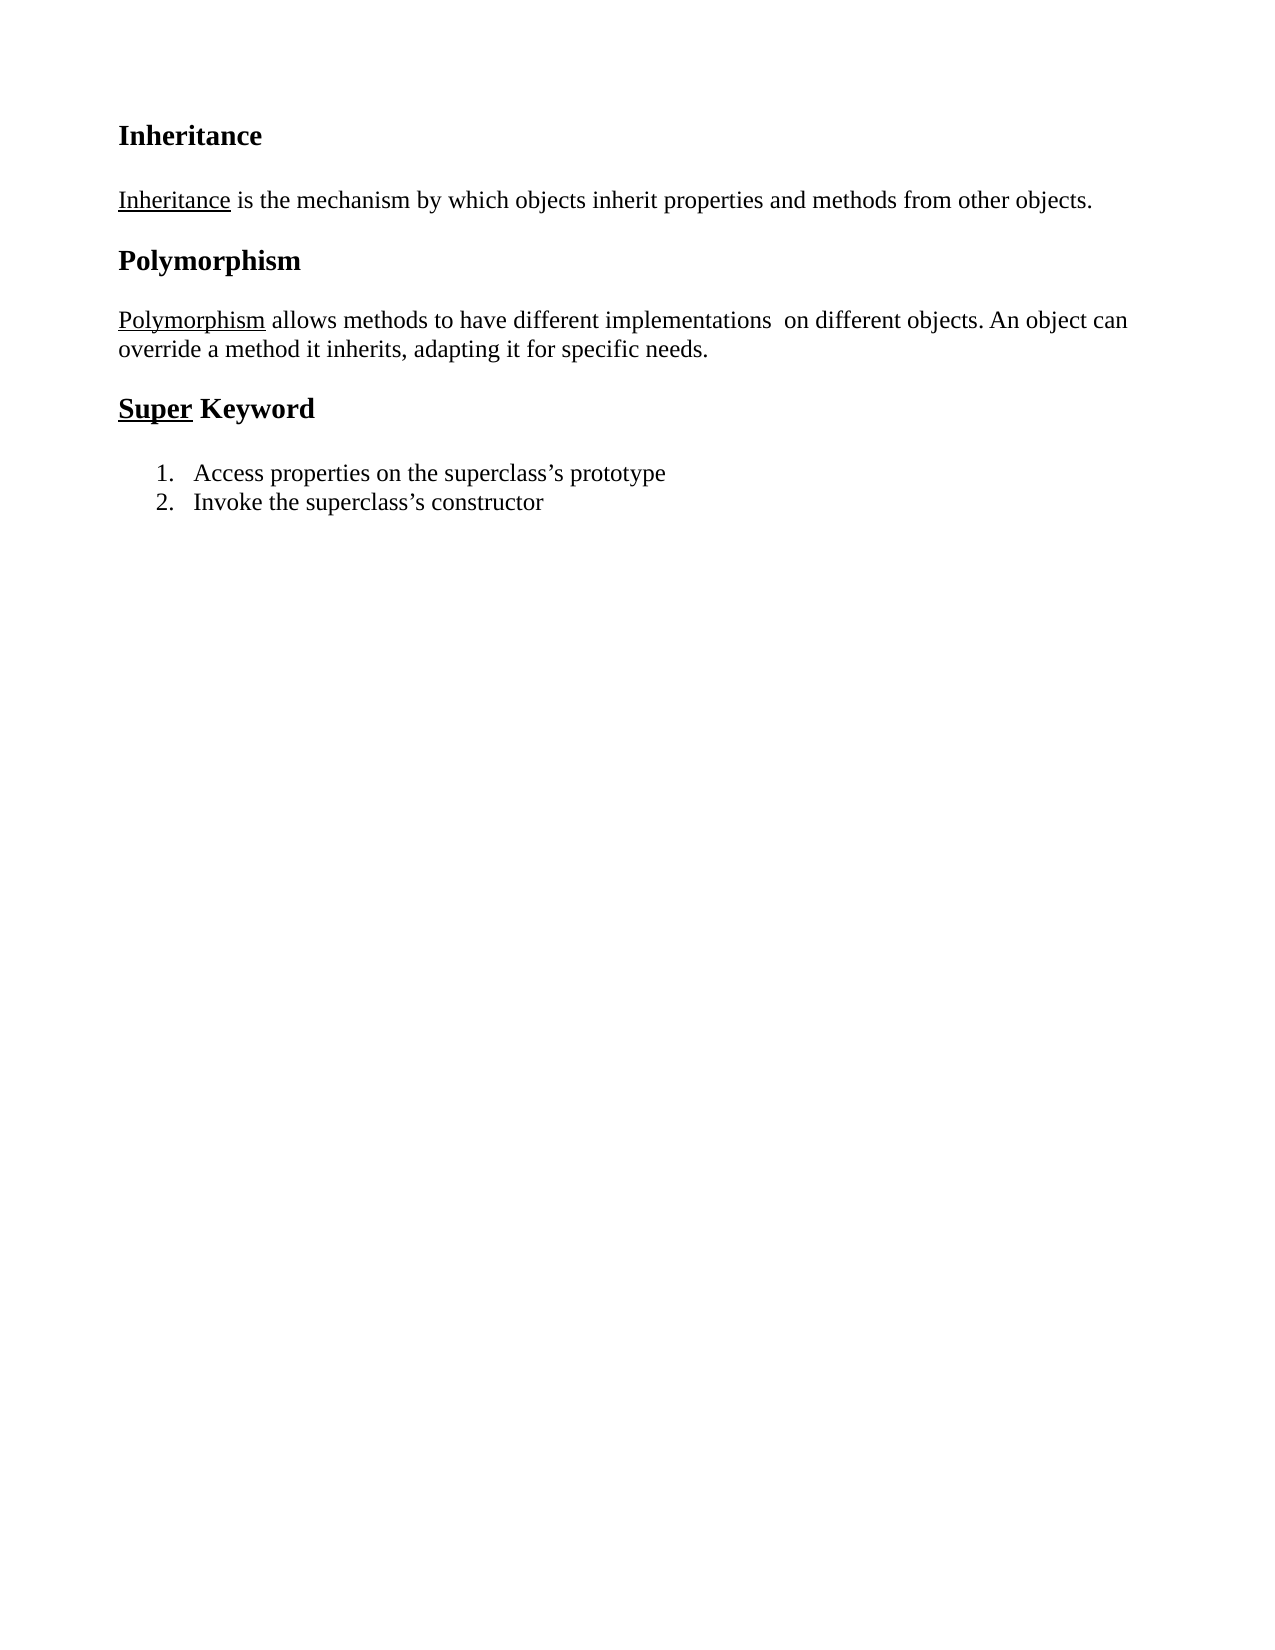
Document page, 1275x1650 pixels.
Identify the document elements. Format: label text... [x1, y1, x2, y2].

text Super Keyword [118, 391, 1157, 425]
list Invoke the superclass’s constructor [156, 487, 1157, 516]
text Inheritance [118, 118, 1157, 152]
text Polymorphism allows methods to have different implementations on different objects. An object can override a method it inherits, adapting it for specific needs. [118, 305, 1157, 362]
list Access properties on the superclass’s prototype [156, 458, 1157, 487]
text Inheritance is the mechanism by which objects inherit properties and methods from other objects. [118, 185, 1157, 214]
text Polymorphism [118, 243, 1157, 276]
